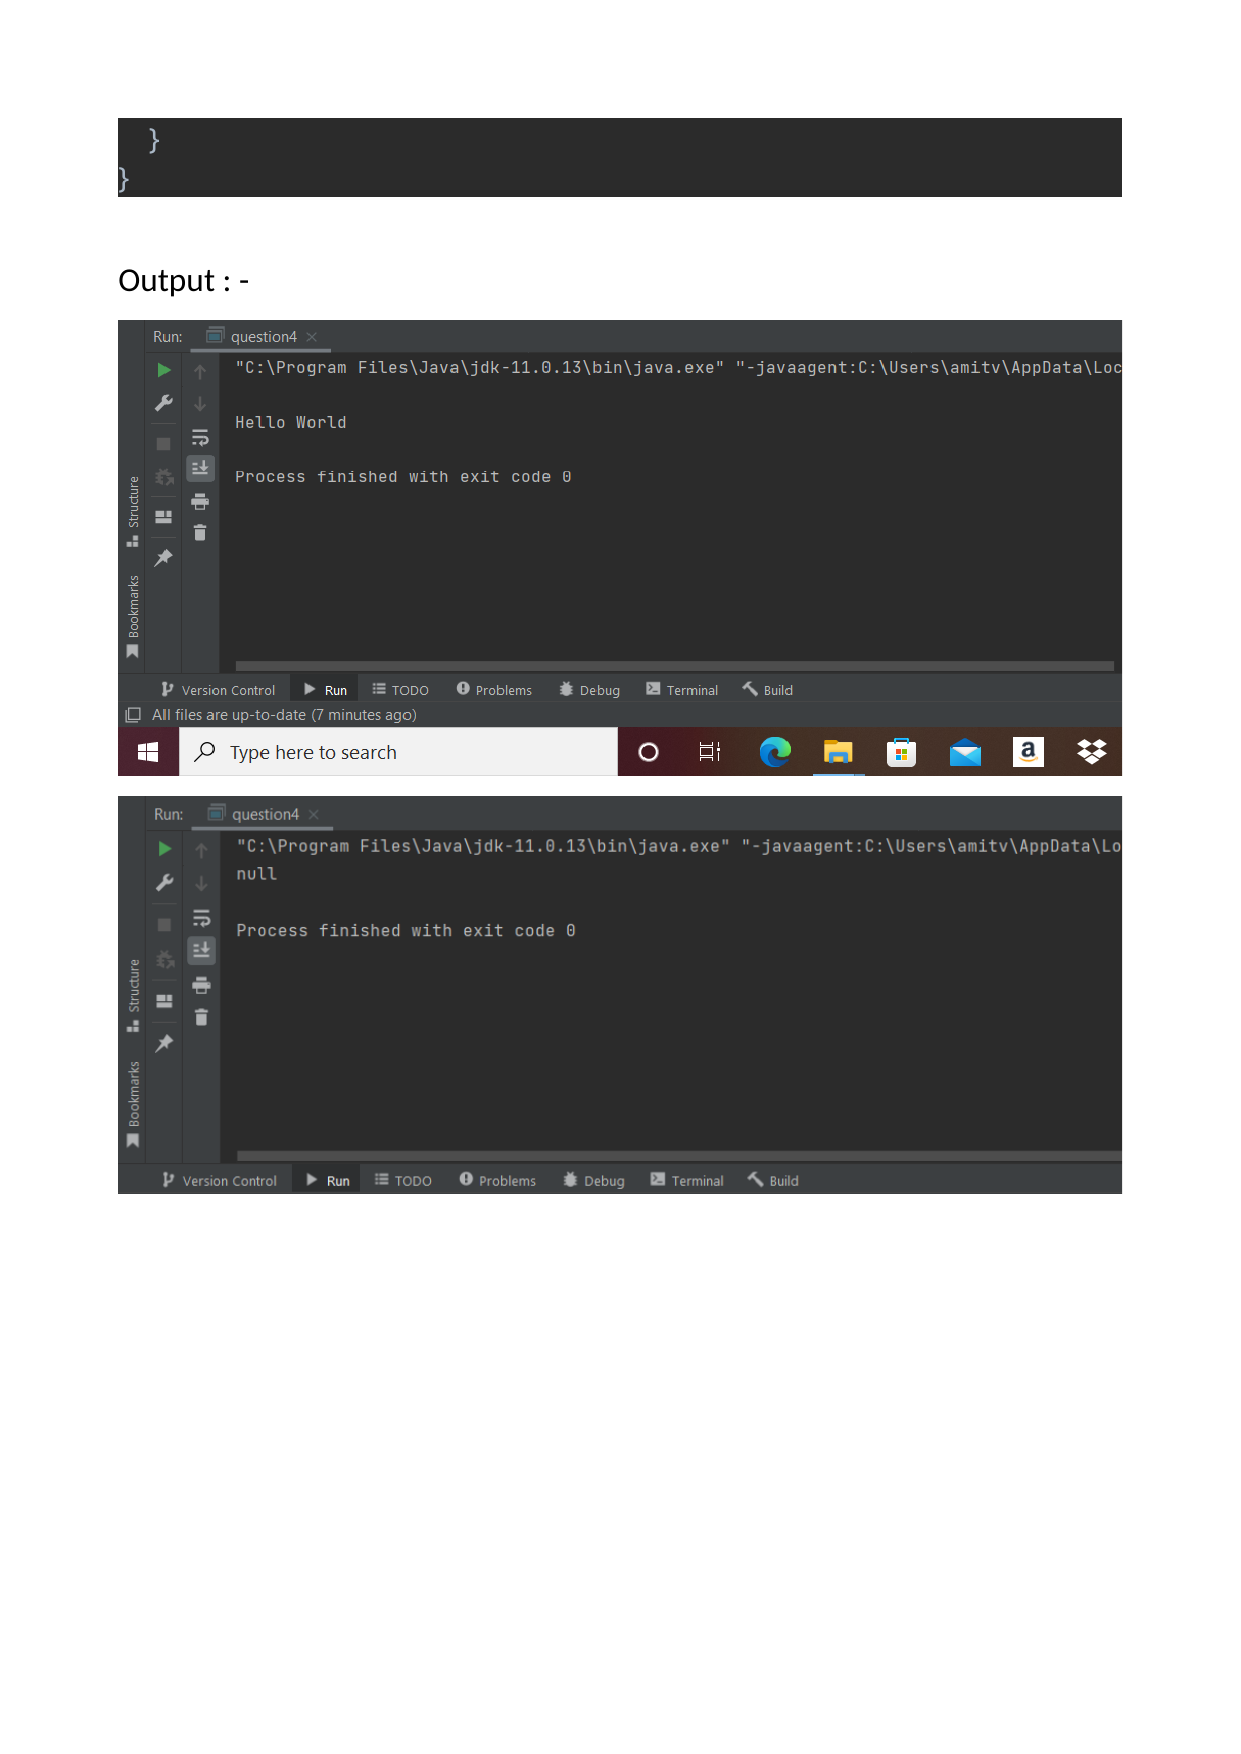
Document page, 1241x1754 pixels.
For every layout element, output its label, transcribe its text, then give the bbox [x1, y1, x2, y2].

picture [118, 796, 1123, 1194]
text } } [118, 118, 1122, 197]
picture [118, 320, 1123, 776]
text Output : - [118, 259, 1122, 299]
